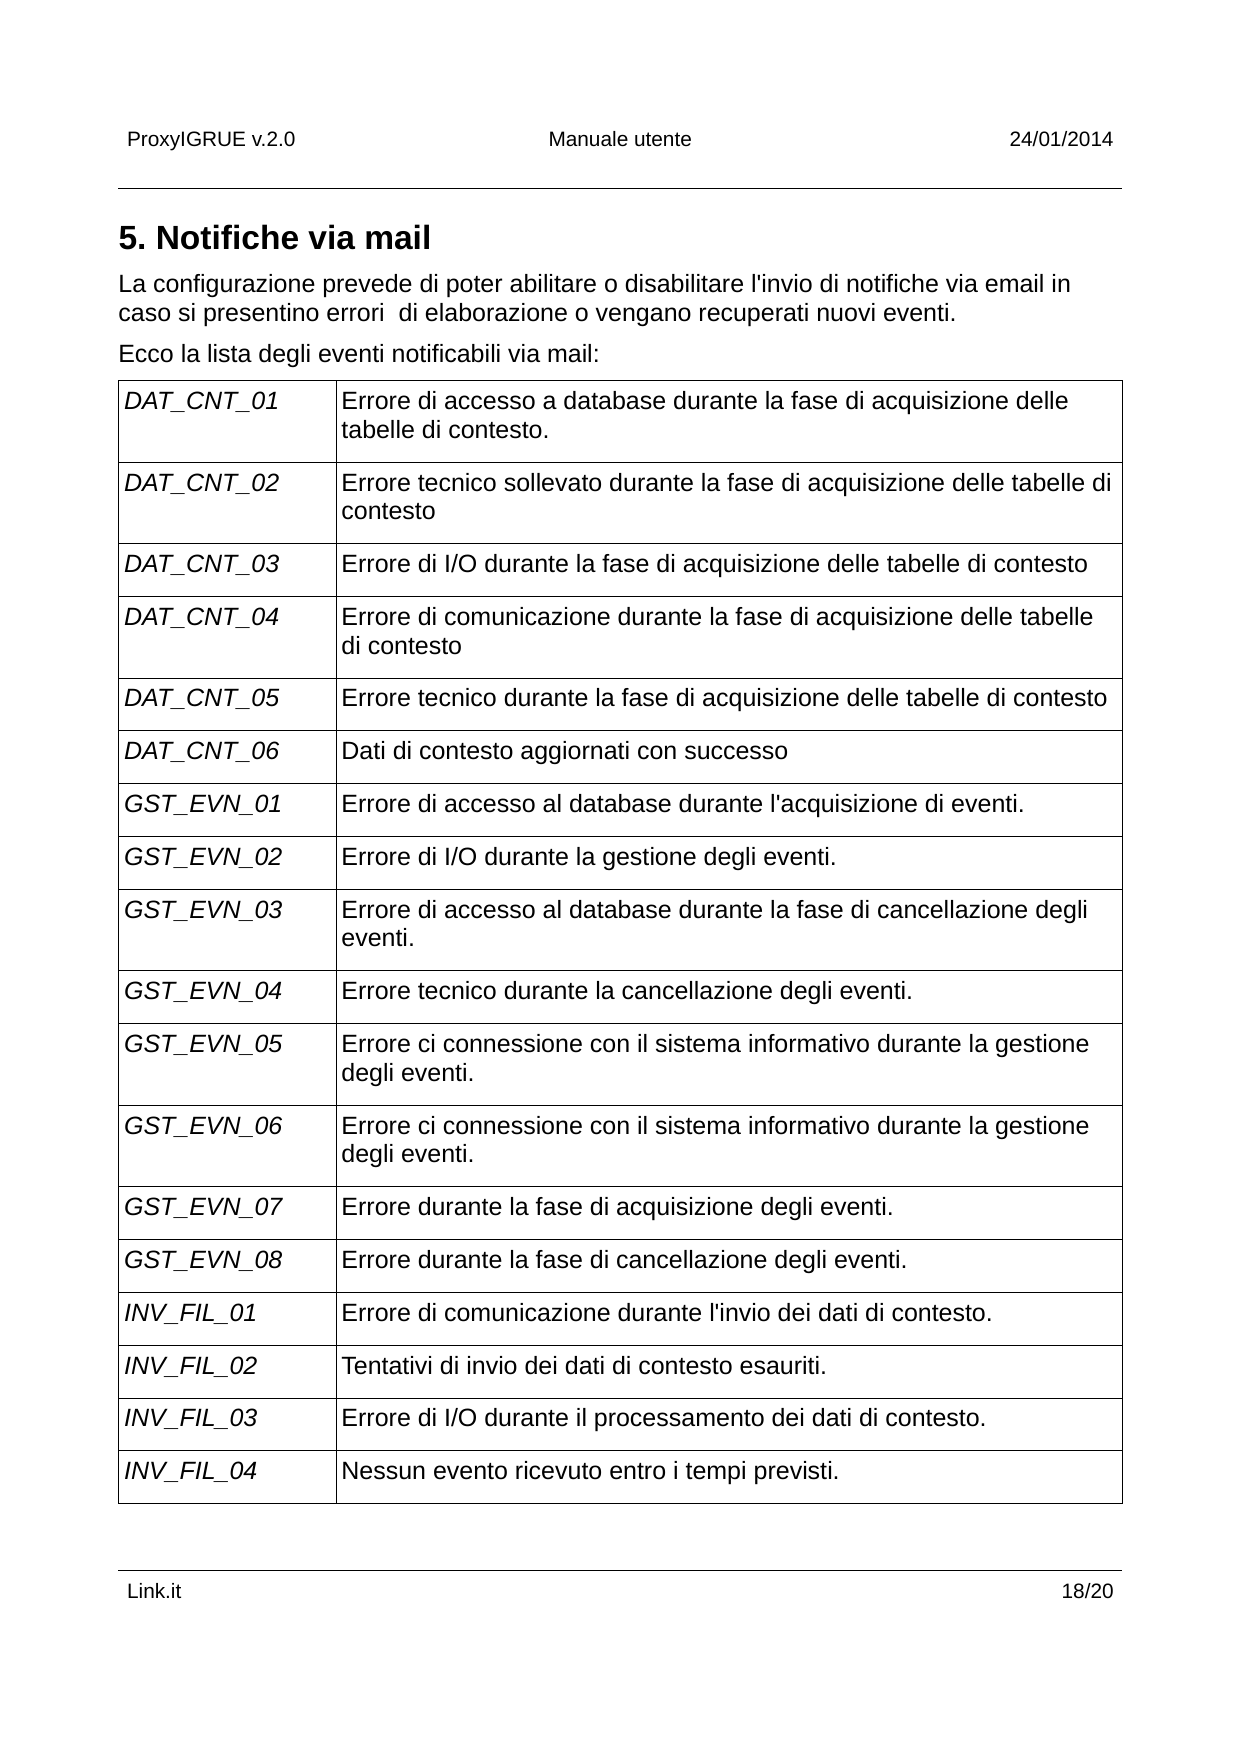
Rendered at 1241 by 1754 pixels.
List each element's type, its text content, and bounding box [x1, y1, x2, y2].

table_cell Errore durante la fase di acquisizione degli eventi. [337, 1187, 1122, 1239]
table_cell Errore di comunicazione durante l'invio dei dati di contesto. [337, 1293, 1122, 1345]
table_cell Errore di comunicazione durante la fase di acquisizione delle tabelle di contesto [337, 597, 1122, 678]
text Ecco la lista degli eventi notificabili via mail: [118, 339, 1122, 368]
table_cell Errore di I/O durante la gestione degli eventi. [337, 837, 1122, 889]
subtitle Notifiche via mail [118, 218, 1122, 256]
table_cell GST_EVN_01 [119, 784, 336, 836]
table_cell Errore di I/O durante il processamento dei dati di contesto. [337, 1399, 1122, 1450]
table_cell INV_FIL_02 [119, 1346, 336, 1398]
table_cell Errore di accesso al database durante l'acquisizione di eventi. [337, 784, 1122, 836]
table_cell Errore ci connessione con il sistema informativo durante la gestione degli eventi. [337, 1024, 1122, 1105]
text La configurazione prevede di poter abilitare o disabilitare l'invio di notifiche via email in caso si presentino errori di elaborazione o vengano recuperati nuovi eventi. [118, 269, 1122, 326]
table_cell Errore tecnico sollevato durante la fase di acquisizione delle tabelle di contesto [337, 463, 1122, 543]
table_cell GST_EVN_03 [119, 890, 336, 970]
table_cell DAT_CNT_05 [119, 679, 336, 730]
table_cell DAT_CNT_04 [119, 597, 336, 678]
table_cell DAT_CNT_03 [119, 544, 336, 596]
table_cell GST_EVN_05 [119, 1024, 336, 1105]
table_cell INV_FIL_01 [119, 1293, 336, 1345]
table_cell INV_FIL_03 [119, 1399, 336, 1450]
table_cell Dati di contesto aggiornati con successo [337, 731, 1122, 783]
table_cell DAT_CNT_02 [119, 463, 336, 543]
table_cell Errore di I/O durante la fase di acquisizione delle tabelle di contesto [337, 544, 1122, 596]
table_cell Tentativi di invio dei dati di contesto esauriti. [337, 1346, 1122, 1398]
table_cell GST_EVN_07 [119, 1187, 336, 1239]
table_cell GST_EVN_04 [119, 971, 336, 1023]
table_cell Errore ci connessione con il sistema informativo durante la gestione degli eventi. [337, 1106, 1122, 1186]
table_cell DAT_CNT_06 [119, 731, 336, 783]
table_cell Errore tecnico durante la fase di acquisizione delle tabelle di contesto [337, 679, 1122, 730]
table_cell Nessun evento ricevuto entro i tempi previsti. [337, 1451, 1122, 1503]
table_cell INV_FIL_04 [119, 1451, 336, 1503]
table_cell GST_EVN_06 [119, 1106, 336, 1186]
table_header Errore di accesso a database durante la fase di acquisizione delle tabelle di contesto. [337, 381, 1122, 462]
table_cell Errore di accesso al database durante la fase di cancellazione degli eventi. [337, 890, 1122, 970]
table_cell Errore durante la fase di cancellazione degli eventi. [337, 1240, 1122, 1292]
table_header DAT_CNT_01 [119, 381, 336, 462]
table_cell GST_EVN_02 [119, 837, 336, 889]
table_cell GST_EVN_08 [119, 1240, 336, 1292]
table_cell Errore tecnico durante la cancellazione degli eventi. [337, 971, 1122, 1023]
